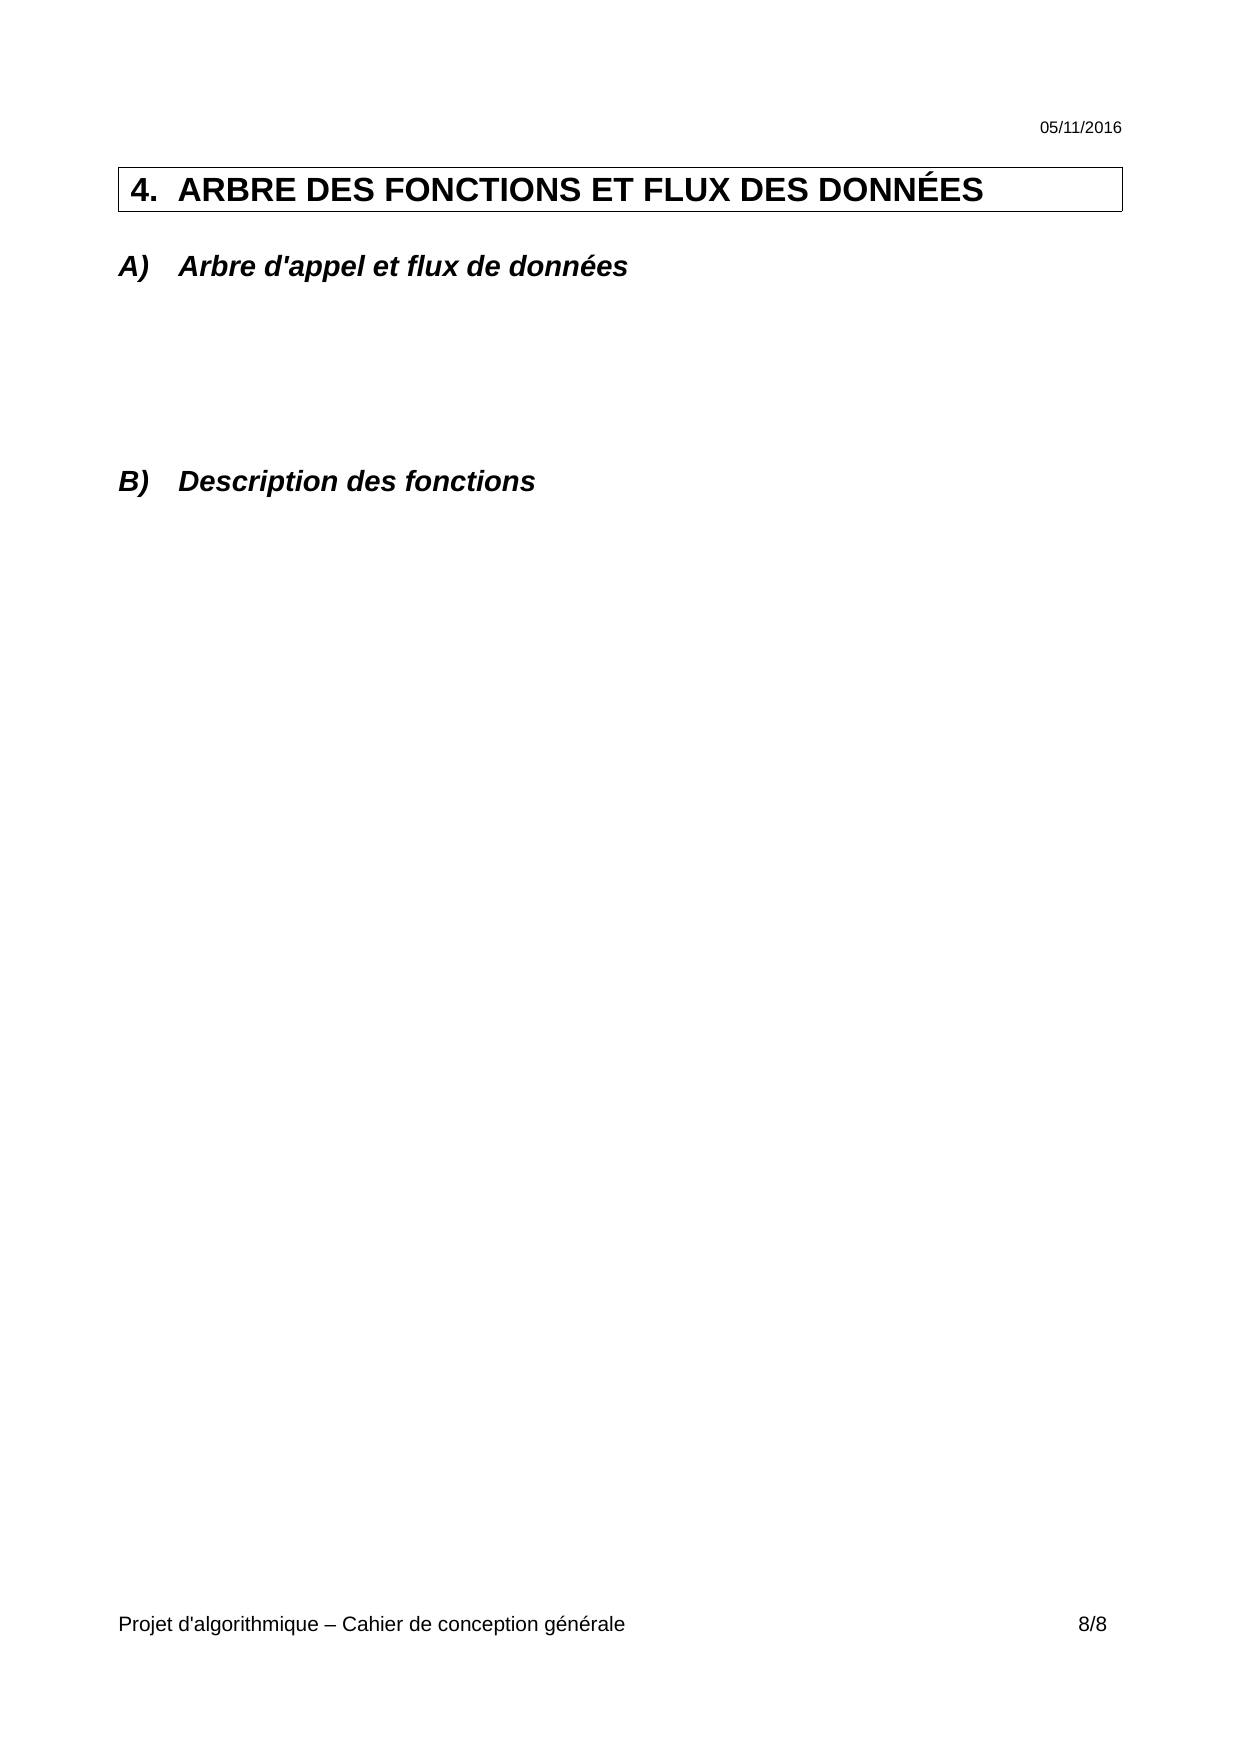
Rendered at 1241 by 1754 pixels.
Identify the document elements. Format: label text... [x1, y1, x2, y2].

subtitle Arbre d'appel et flux de données [118, 249, 1122, 282]
subtitle ARBRE DES FONCTIONS ET FLUX DES DONNÉES [119, 168, 1122, 211]
subtitle Description des fonctions [118, 464, 1122, 497]
